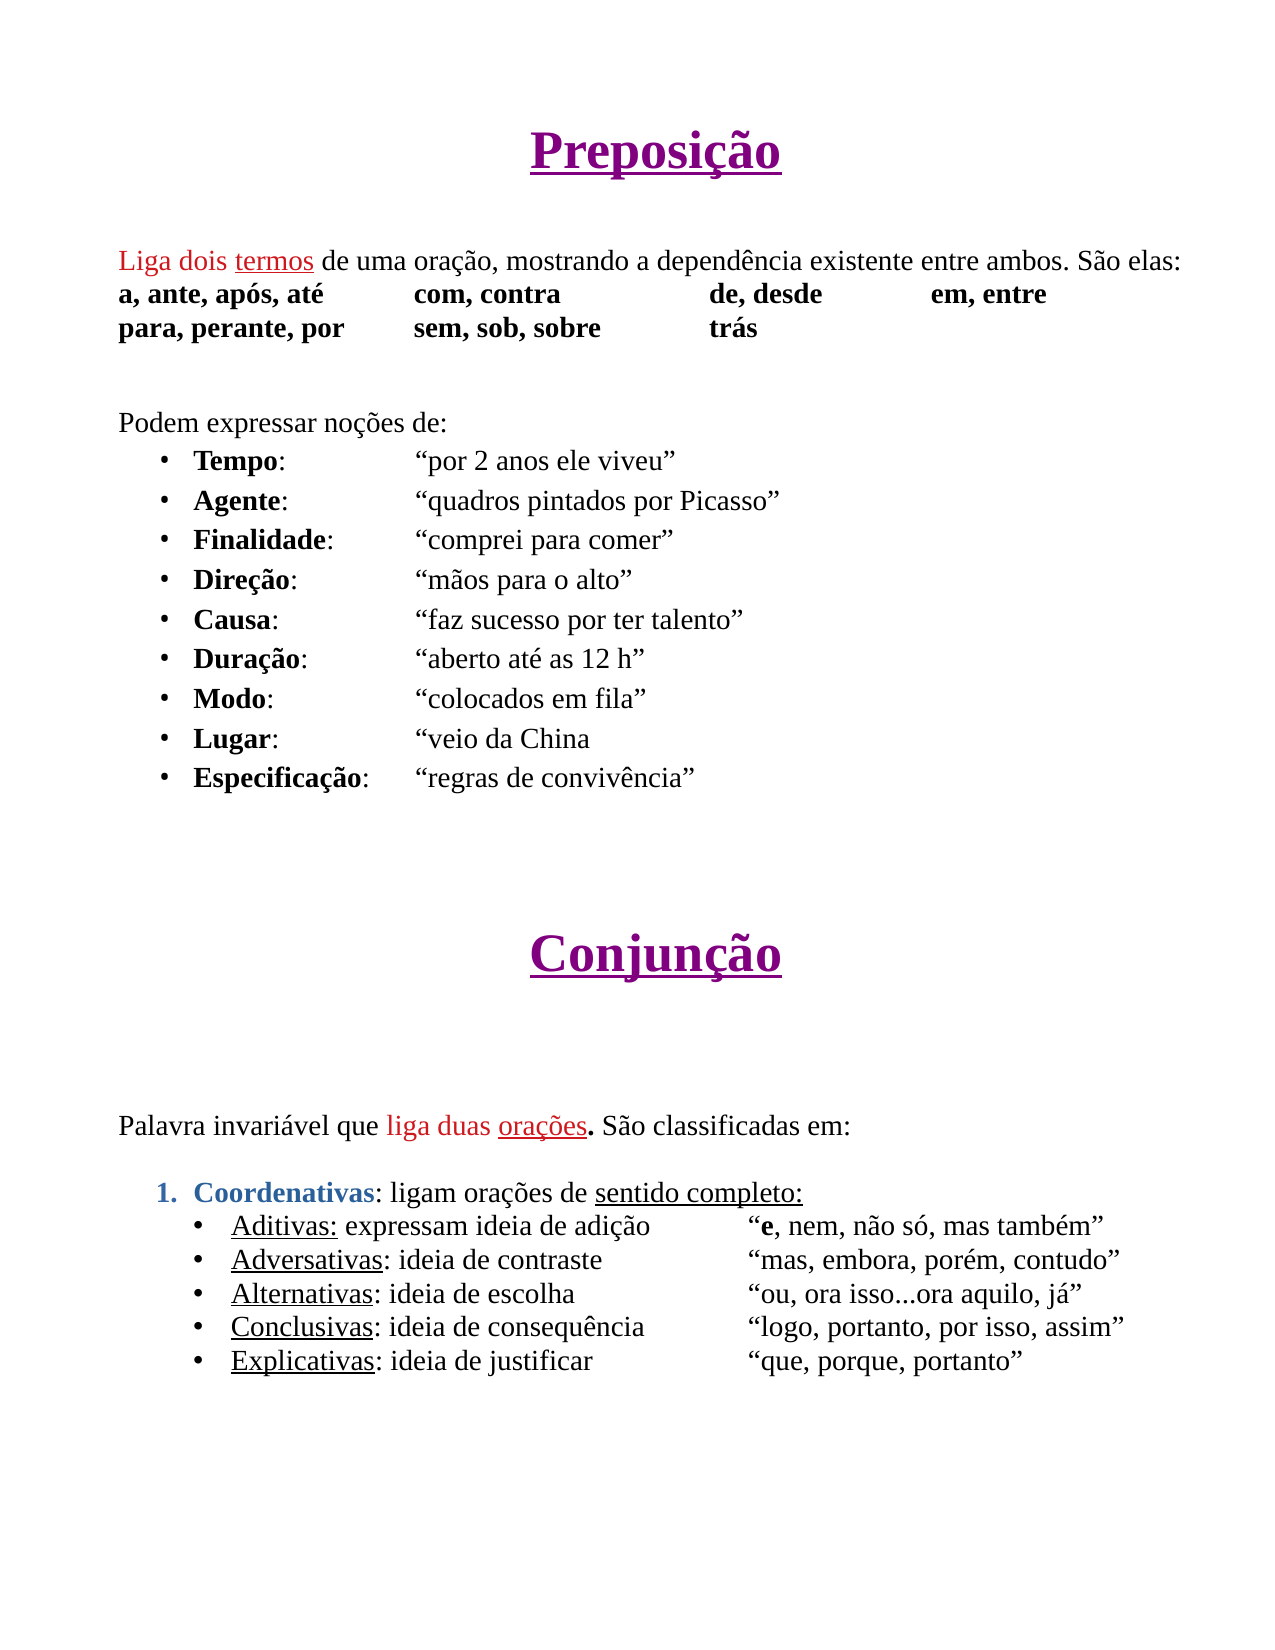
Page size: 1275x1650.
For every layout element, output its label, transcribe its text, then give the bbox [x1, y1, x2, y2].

list Direção: “mãos para o alto” [156, 558, 1193, 598]
text Palavra invariável que liga duas orações. São classificadas em: [118, 1108, 1193, 1175]
list Finalidade: “comprei para comer” [156, 518, 1193, 558]
list Conclusivas: ideia de consequência “logo, portanto, por isso, assim” [193, 1309, 1193, 1343]
list Lugar: “veio da China [156, 717, 1193, 757]
list Duração: “aberto até as 12 h” [156, 638, 1193, 677]
list Alternativas: ideia de escolha “ou, ora isso...ora aquilo, já” [193, 1276, 1193, 1309]
text Liga dois termos de uma oração, mostrando a dependência existente entre ambos. São elas: [118, 243, 1193, 276]
text Conjunção [118, 921, 1193, 983]
list Agente: “quadros pintados por Picasso” [156, 479, 1193, 518]
text Preposição [118, 118, 1193, 180]
list Coordenativas: ligam orações de sentido completo: [156, 1175, 1193, 1208]
list Tempo: “por 2 anos ele viveu” [156, 439, 1193, 479]
text Podem expressar noções de: [118, 406, 1193, 439]
list Aditivas: expressam ideia de adição “e, nem, não só, mas também” [193, 1208, 1193, 1242]
list Causa: “faz sucesso por ter talento” [156, 598, 1193, 638]
list Adversativas: ideia de contraste “mas, embora, porém, contudo” [193, 1242, 1193, 1276]
text a, ante, após, até com, contra de, desde em, entre [118, 276, 1193, 310]
list Explicativas: ideia de justificar “que, porque, portanto” [193, 1343, 1193, 1439]
text para, perante, por sem, sob, sobre trás [118, 310, 1193, 343]
list Especificação: “regras de convivência” [156, 757, 1193, 796]
list Modo: “colocados em fila” [156, 677, 1193, 717]
